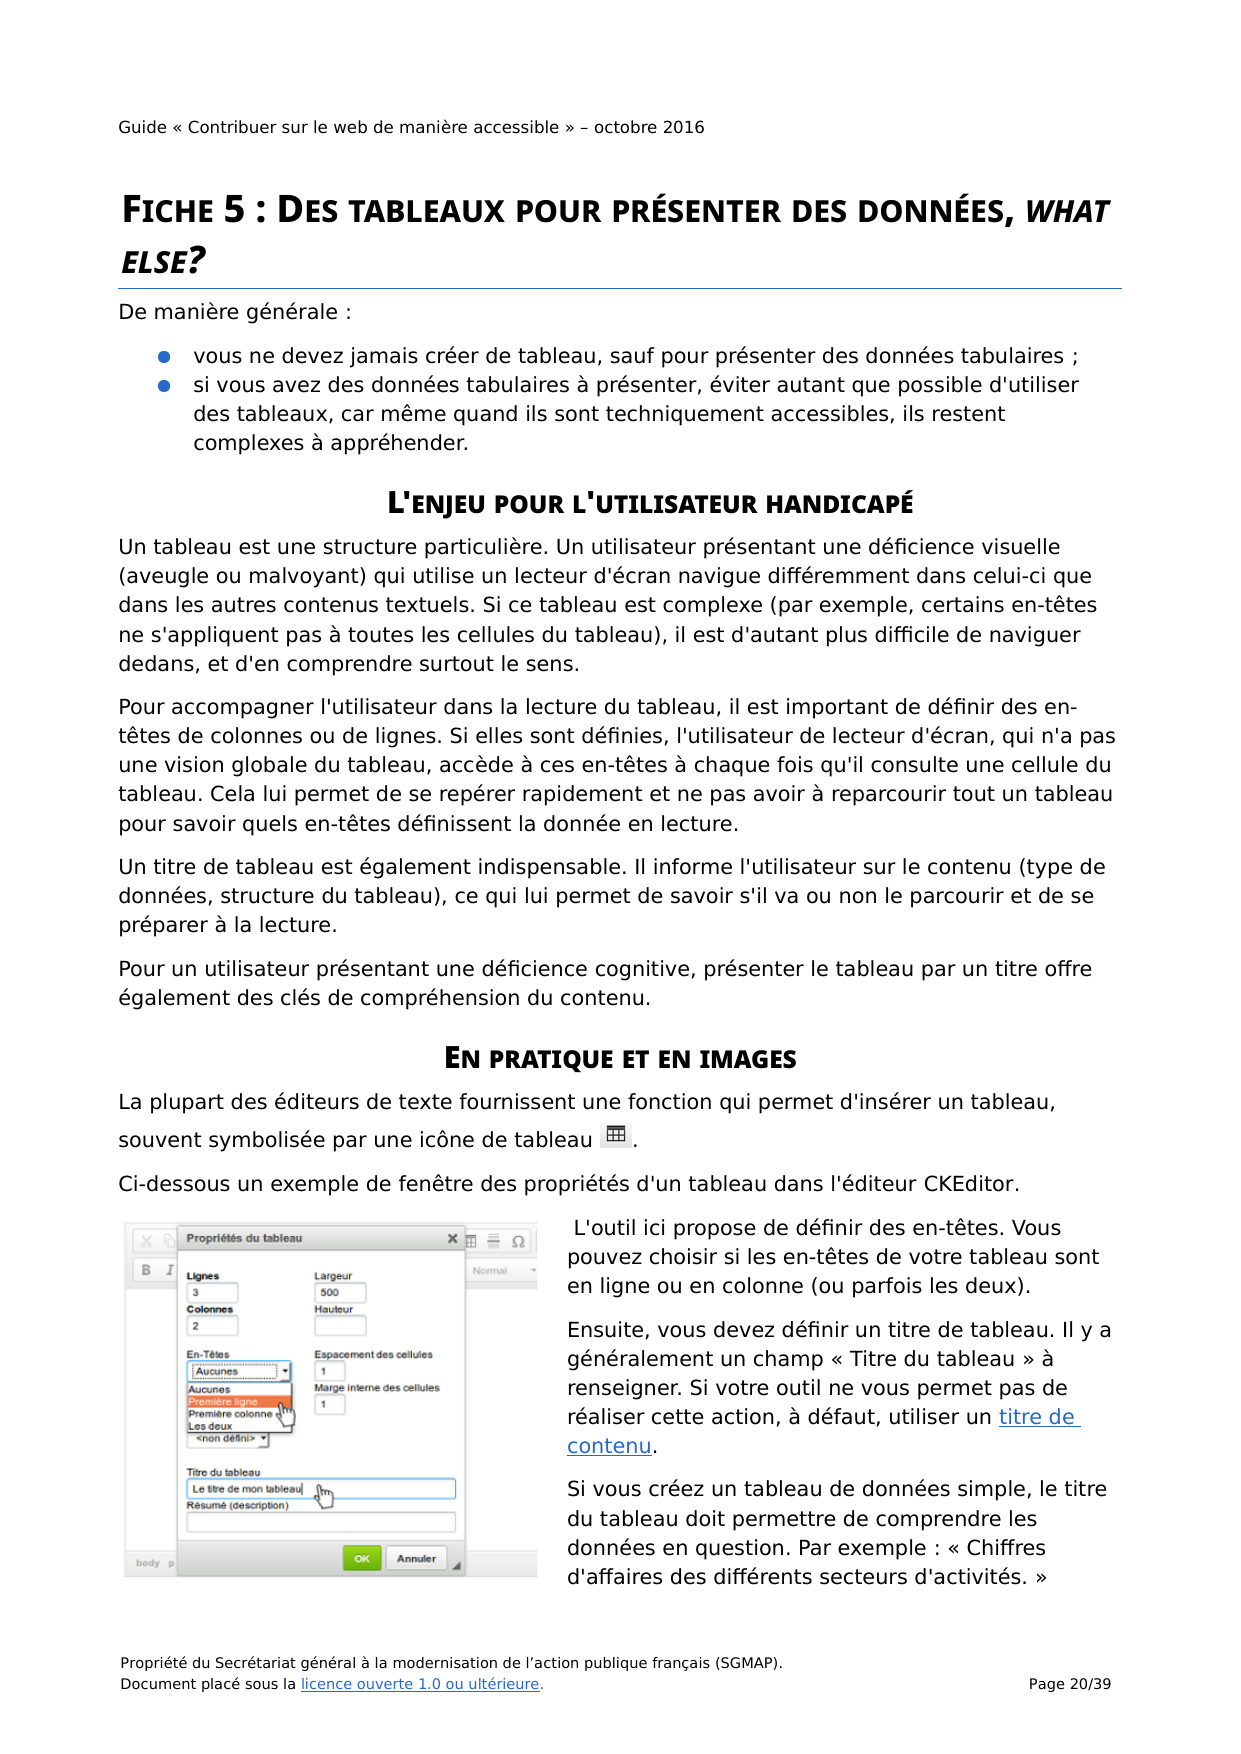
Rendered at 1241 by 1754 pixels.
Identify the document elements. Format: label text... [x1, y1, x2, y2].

text Pour un utilisateur présentant une déficience cognitive, présenter le tableau par un titre offre également des clés de compréhension du contenu. [118, 957, 1122, 1010]
list vous ne devez jamais créer de tableau, sauf pour présenter des données tabulaires ; [156, 344, 1122, 368]
text Un tableau est une structure particulière. Un utilisateur présentant une déficience visuelle (aveugle ou malvoyant) qui utilise un lecteur d'écran navigue différemment dans celui-ci que dans les autres contenus textuels. Si ce tableau est complexe (par exemple, certains en-têtes ne s'appliquent pas à toutes les cellules du tableau), il est d'autant plus difficile de naviguer dedans, et d'en comprendre surtout le sens. [118, 535, 1122, 676]
subtitle En pratique et en images [118, 1036, 1122, 1078]
text Pour accompagner l'utilisateur dans la lecture du tableau, il est important de définir des en-têtes de colonnes ou de lignes. Si elles sont définies, l'utilisateur de lecteur d'écran, qui n'a pas une vision globale du tableau, accède à ces en-têtes à chaque fois qu'il consulte une cellule du tableau. Cela lui permet de se repérer rapidement et ne pas avoir à reparcourir tout un tableau pour savoir quels en-têtes définissent la donnée en lecture. [118, 695, 1122, 836]
text De manière générale : [118, 300, 1122, 325]
list si vous avez des données tabulaires à présenter, éviter autant que possible d'utiliser des tableaux, car même quand ils sont techniquement accessibles, ils restent complexes à appréhender. [156, 373, 1122, 456]
text La plupart des éditeurs de texte fournissent une fonction qui permet d'insérer un tableau, souvent symbolisée par une icône de tableau . [118, 1090, 1122, 1153]
text Si vous créez un tableau de données simple, le titre du tableau doit permettre de comprendre les données en question. Par exemple : « Chiffres d'affaires des différents secteurs d'activités. » [538, 1477, 1122, 1589]
subtitle L'enjeu pour l'utilisateur handicapé [118, 481, 1122, 523]
subtitle Fiche 5 : Des tableaux pour présenter des données, what else? [118, 179, 1122, 288]
picture [118, 1215, 538, 1597]
text Ensuite, vous devez définir un titre de tableau. Il y a généralement un champ « Titre du tableau » à renseigner. Si votre outil ne vous permet pas de réaliser cette action, à défaut, utiliser un titre de contenu. [538, 1318, 1122, 1458]
text Ci-dessous un exemple de fenêtre des propriétés d'un tableau dans l'éditeur CKEditor. [118, 1172, 1122, 1196]
text L'outil ici propose de définir des en-têtes. Vous pouvez choisir si les en-têtes de votre tableau sont en ligne ou en colonne (ou parfois les deux). [538, 1216, 1122, 1298]
picture [600, 1119, 632, 1148]
text Un titre de tableau est également indispensable. Il informe l'utilisateur sur le contenu (type de données, structure du tableau), ce qui lui permet de savoir s'il va ou non le parcourir et de se préparer à la lecture. [118, 855, 1122, 938]
